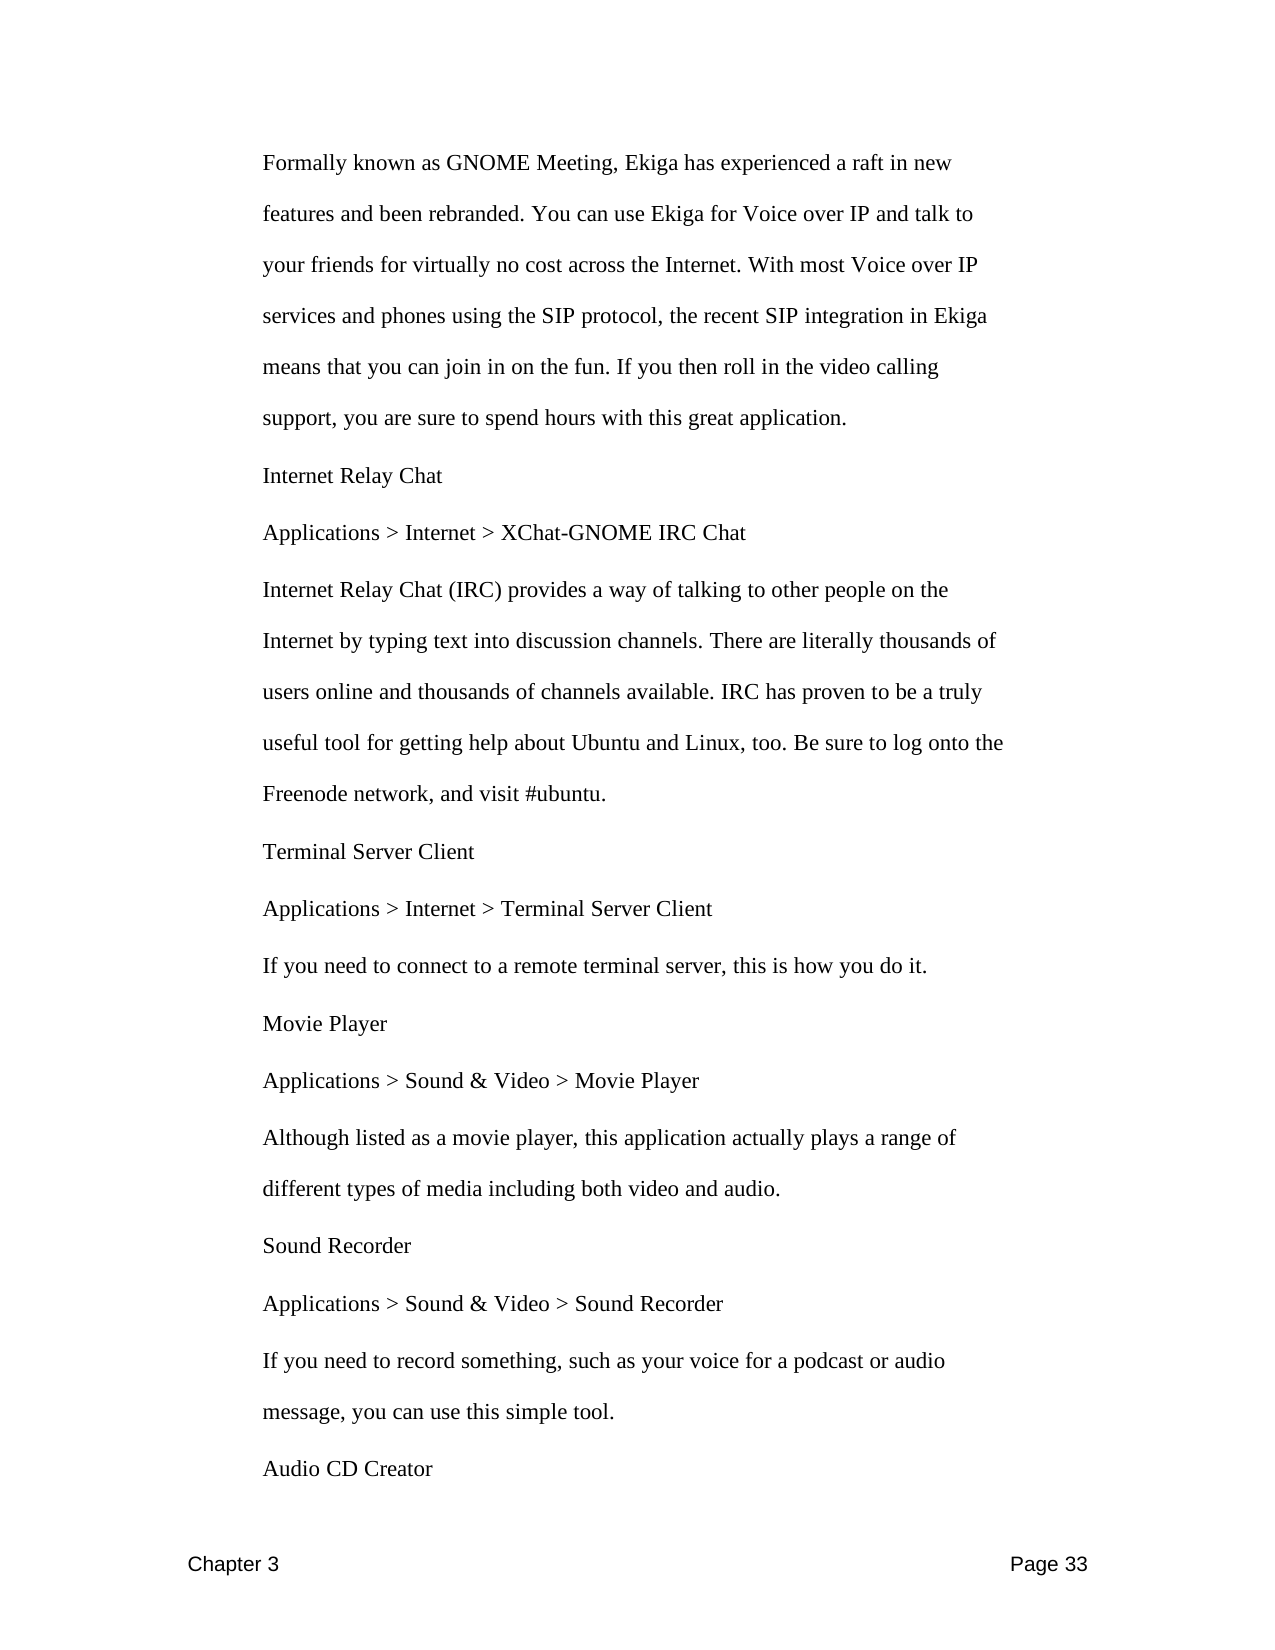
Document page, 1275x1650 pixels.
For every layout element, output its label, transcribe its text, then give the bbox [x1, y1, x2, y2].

text Audio CD Creator [187, 1456, 1012, 1482]
text Applications > Sound & Video > Movie Player [262, 1068, 1012, 1093]
text Internet Relay Chat (IRC) provides a way of talking to other people on the Internet by typing text into discussion channels. There are literally thousands of users online and thousands of channels available. IRC has proven to be a truly useful tool for getting help about Ubuntu and Linux, too. Be sure to log onto the Freenode network, and visit #ubuntu. [262, 577, 1012, 807]
text Terminal Server Client [187, 838, 1012, 864]
text Applications > Internet > XChat-GNOME IRC Chat [262, 520, 1012, 545]
text If you need to record something, such as your voice for a podcast or audio message, you can use this simple tool. [262, 1348, 1012, 1424]
text Formally known as GNOME Meeting, Ekiga has experienced a raft in new features and been rebranded. You can use Ekiga for Voice over IP and talk to your friends for virtually no cost across the Internet. With most Voice over IP services and phones using the SIP protocol, the recent SIP integration in Ekiga means that you can join in on the fun. If you then roll in the video calling support, you are sure to spend hours with this great application. [262, 150, 1012, 431]
text Applications > Internet > Terminal Server Client [262, 896, 1012, 921]
text Internet Relay Chat [187, 462, 1012, 488]
text Sound Recorder [187, 1233, 1012, 1259]
text Although listed as a movie player, this application actually plays a range of different types of media including both video and audio. [262, 1125, 1012, 1202]
text If you need to connect to a remote terminal server, this is how you do it. [262, 953, 1012, 979]
text Applications > Sound & Video > Sound Recorder [262, 1291, 1012, 1316]
text Movie Player [187, 1010, 1012, 1036]
